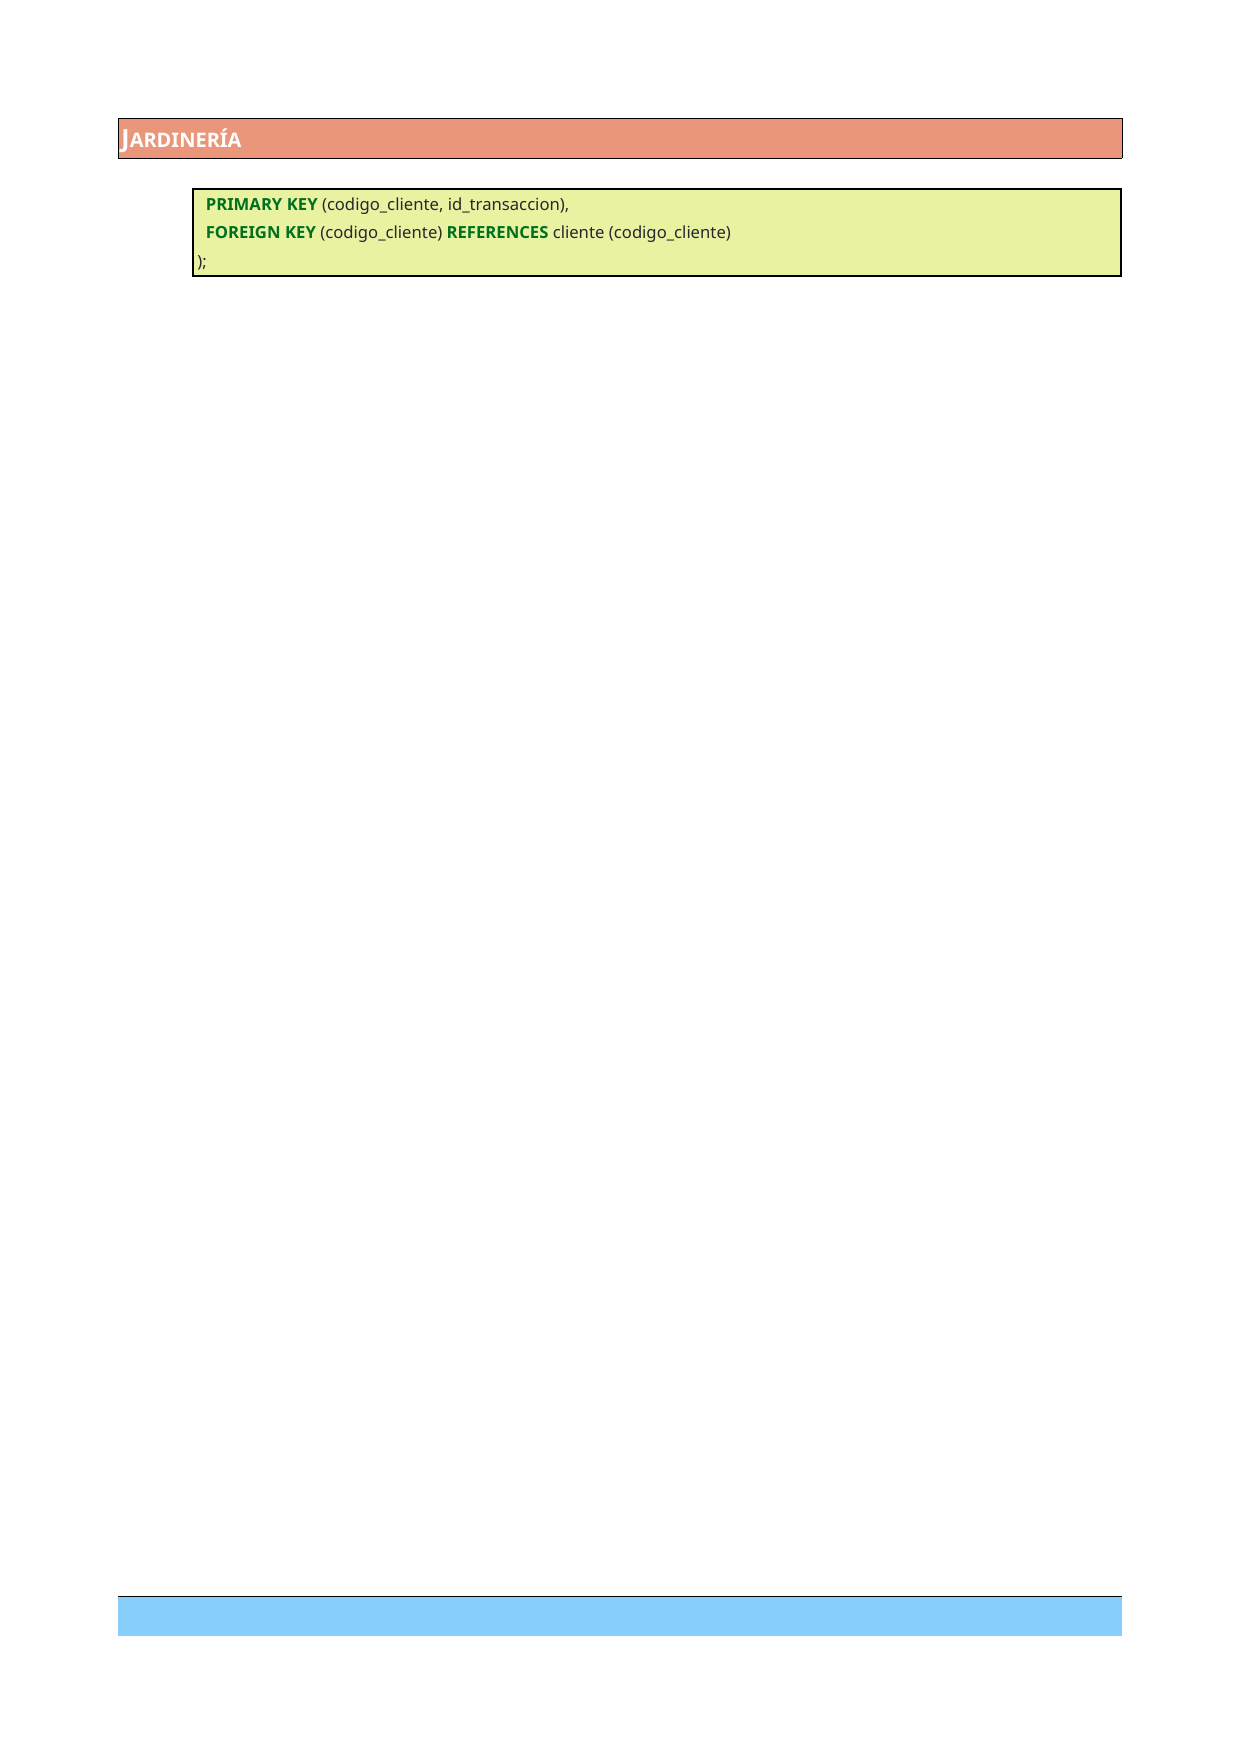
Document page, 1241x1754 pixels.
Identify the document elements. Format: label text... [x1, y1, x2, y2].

text PRIMARY KEY (codigo_cliente, id_transaccion), [194, 190, 1120, 215]
text ); [194, 244, 1120, 275]
text FOREIGN KEY (codigo_cliente) REFERENCES cliente (codigo_cliente) [194, 216, 1120, 244]
